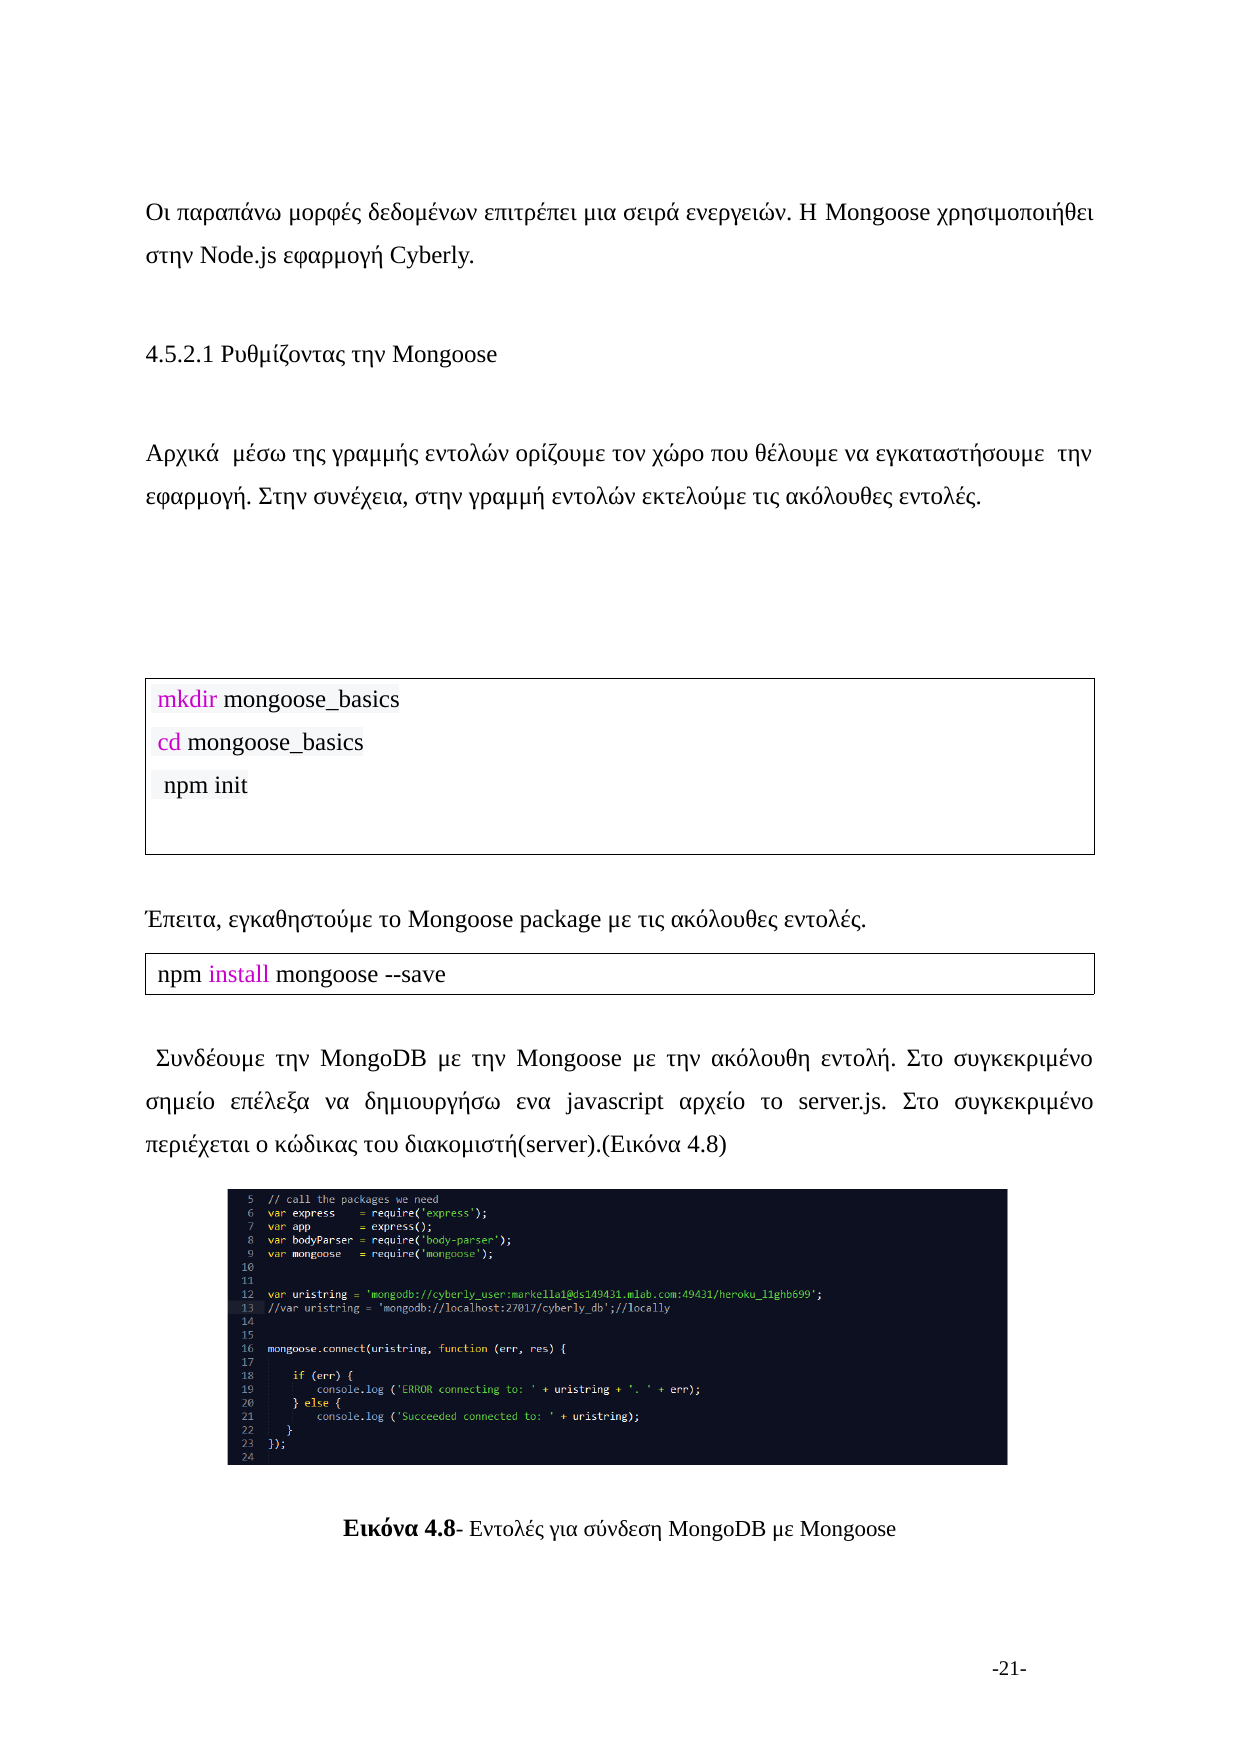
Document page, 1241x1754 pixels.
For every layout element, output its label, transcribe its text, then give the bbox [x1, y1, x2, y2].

text Συνδέουμε την MongoDB με την Mongoose με την ακόλουθη εντολή. Στο συγκεκριμένο σημείο επέλεξα να δημιουργήσω ενα javascript αρχείο το server.js. Στο συγκεκριμένο περιέχεται ο κώδικας του διακομιστή(server).(Εικόνα 4.8) [145, 1043, 1094, 1158]
text Έπειτα, εγκαθηστούμε το Mongoose package με τις ακόλουθες εντολές. [145, 904, 1094, 932]
text Οι παραπάνω μορφές δεδομένων επιτρέπει μια σειρά ενεργειών. Η Mongoose χρησιμοποιήθει στην Node.js εφαρμογή Cyberly. [145, 197, 1094, 269]
text Αρχικά μέσω της γραμμής εντολών ορίζουμε τον χώρο που θέλουμε να εγκαταστήσουμε την εφαρμογή. Στην συνέχεια, στην γραμμή εντολών εκτελούμε τις ακόλουθες εντολές. [145, 438, 1094, 509]
text Εικόνα 4.8- Εντολές για σύνδεση MongoDB με Mongoose [145, 1499, 1094, 1542]
text 4.5.2.1 Ρυθμίζοντας την Mongoose [145, 339, 1094, 368]
table_header mkdir mongoose_basics cd mongoose_basics npm init [146, 679, 1094, 854]
table_header npm install mongoose --save [146, 954, 1094, 993]
picture [227, 1189, 1012, 1501]
